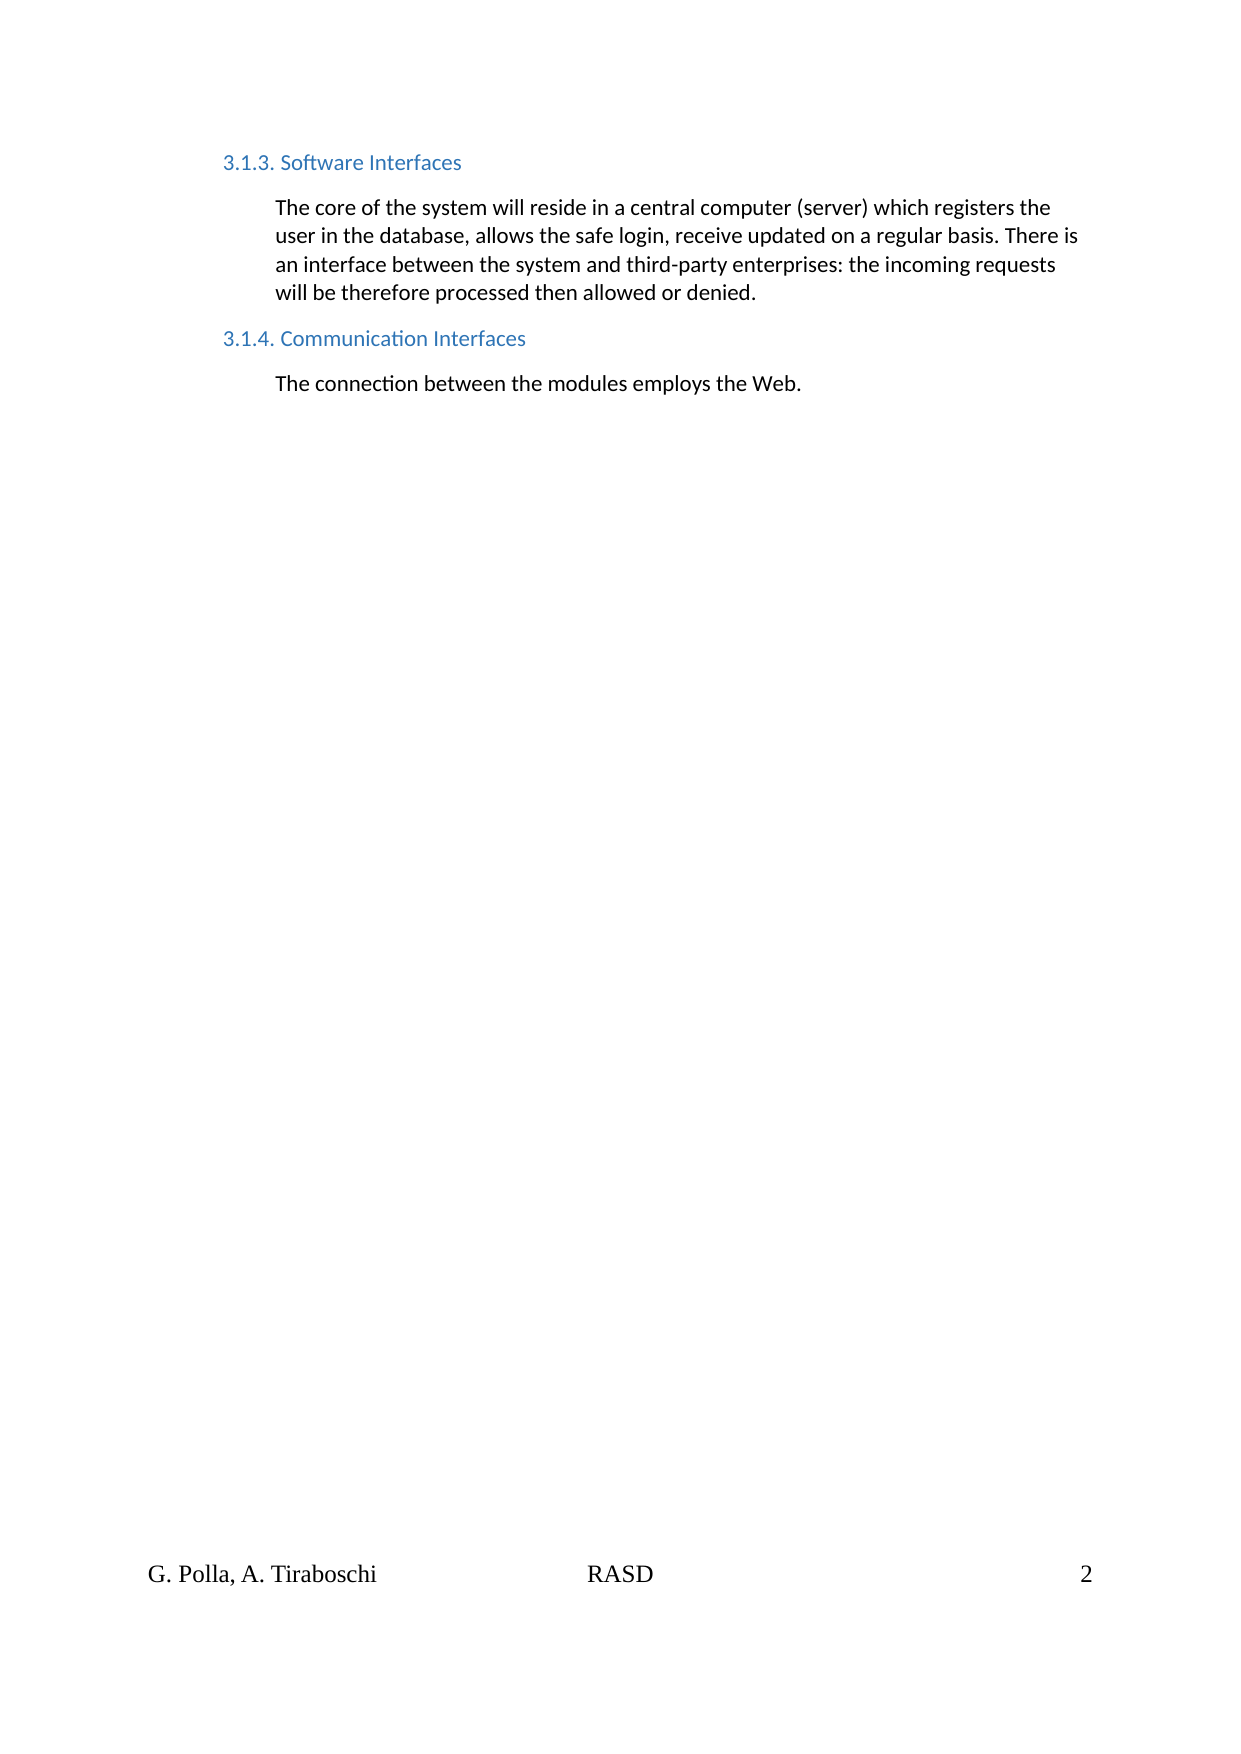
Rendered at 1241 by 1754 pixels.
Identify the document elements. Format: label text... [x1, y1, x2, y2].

text The core of the system will reside in a central computer (server) which registers the user in the database, allows the safe login, receive updated on a regular basis. There is an interface between the system and third-party enterprises: the incoming requests will be therefore processed then allowed or denied. [275, 193, 1093, 306]
list Software Interfaces [223, 148, 1093, 176]
list Communication Interfaces [223, 324, 1093, 352]
text The connection between the modules employs the Web. [275, 369, 1093, 397]
